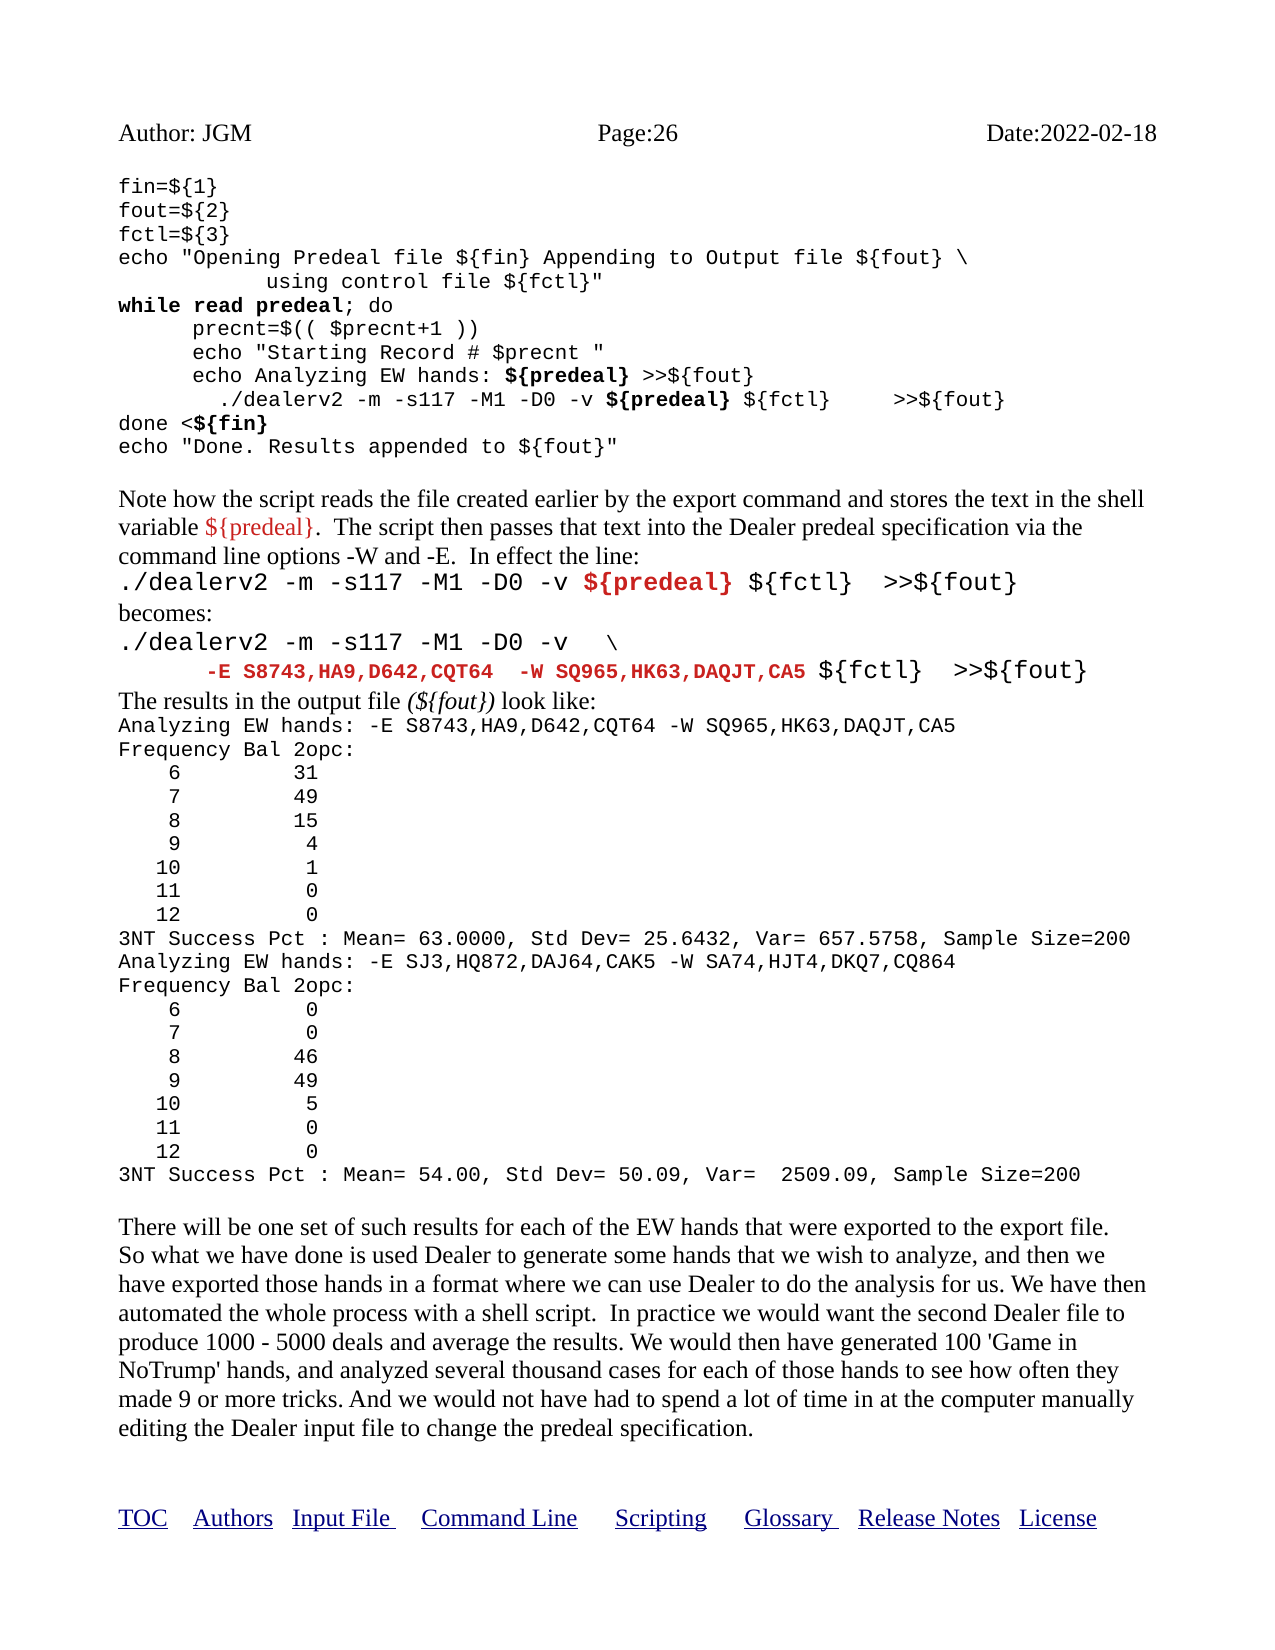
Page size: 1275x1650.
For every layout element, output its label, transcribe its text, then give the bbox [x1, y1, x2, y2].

text 8 15 [118, 809, 1157, 833]
text Analyzing EW hands: -E S8743,HA9,D642,CQT64 -W SQ965,HK63,DAQJT,CA5 [118, 715, 1157, 739]
text 7 49 [118, 786, 1157, 809]
text 12 0 [118, 1141, 1157, 1164]
text 3NT Success Pct : Mean= 54.00, Std Dev= 50.09, Var= 2509.09, Sample Size=200 [118, 1164, 1157, 1188]
text done <${fin} [118, 413, 1157, 436]
text fin=${1} [118, 176, 1157, 200]
text 11 0 [118, 1117, 1157, 1141]
text 12 0 [118, 904, 1157, 928]
text -E S8743,HA9,D642,CQT64 -W SQ965,HK63,DAQJT,CA5 ${fctl} >>${fout} [118, 658, 1157, 686]
text 9 49 [118, 1070, 1157, 1093]
text 11 0 [118, 881, 1157, 904]
text 10 5 [118, 1093, 1157, 1117]
text Note how the script reads the file created earlier by the export command and stores the text in the shell variable ${predeal}. The script then passes that text into the Dealer predeal specification via the command line options -W and -E. In effect the line: [118, 484, 1157, 570]
text ./dealerv2 -m -s117 -M1 -D0 -v ${predeal} ${fctl} >>${fout} [118, 389, 1157, 413]
text There will be one set of such results for each of the EW hands that were exported to the export file. [118, 1212, 1157, 1240]
text precnt=$(( $precnt+1 )) [118, 318, 1157, 342]
text The results in the output file (${fout}) look like: [118, 686, 1157, 715]
text So what we have done is used Dealer to generate some hands that we wish to analyze, and then we have exported those hands in a format where we can use Dealer to do the analysis for us. We have then automated the whole process with a shell script. In practice we would want the second Dealer file to produce 1000 - 5000 deals and average the results. We would then have generated 100 'Game in NoTrump' hands, and analyzed several thousand cases for each of those hands to see how often they made 9 or more tricks. And we would not have had to spend a lot of time in at the computer manually editing the Dealer input file to change the predeal specification. [118, 1240, 1157, 1442]
text 9 4 [118, 833, 1157, 857]
text using control file ${fctl}" [118, 271, 1157, 294]
text Analyzing EW hands: -E SJ3,HQ872,DAJ64,CAK5 -W SA74,HJT4,DKQ7,CQ864 [118, 951, 1157, 975]
text echo "Done. Results appended to ${fout}" [118, 436, 1157, 460]
text Frequency Bal 2opc: [118, 975, 1157, 999]
text 3NT Success Pct : Mean= 63.0000, Std Dev= 25.6432, Var= 657.5758, Sample Size=200 [118, 928, 1157, 951]
text fout=${2} [118, 200, 1157, 224]
text 10 1 [118, 857, 1157, 881]
text 6 0 [118, 999, 1157, 1022]
text ./dealerv2 -m -s117 -M1 -D0 -v ${predeal} ${fctl} >>${fout} [118, 570, 1157, 598]
text echo "Starting Record # $precnt " [118, 342, 1157, 366]
text becomes: [118, 598, 1157, 627]
text 7 0 [118, 1022, 1157, 1046]
text while read predeal; do [118, 294, 1157, 318]
text echo Analyzing EW hands: ${predeal} >>${fout} [118, 366, 1157, 389]
text Frequency Bal 2opc: [118, 739, 1157, 762]
text fctl=${3} [118, 224, 1157, 247]
text 8 46 [118, 1046, 1157, 1070]
text echo "Opening Predeal file ${fin} Appending to Output file ${fout} \ [118, 247, 1157, 271]
text 6 31 [118, 762, 1157, 786]
text ./dealerv2 -m -s117 -M1 -D0 -v \ [118, 627, 1157, 658]
